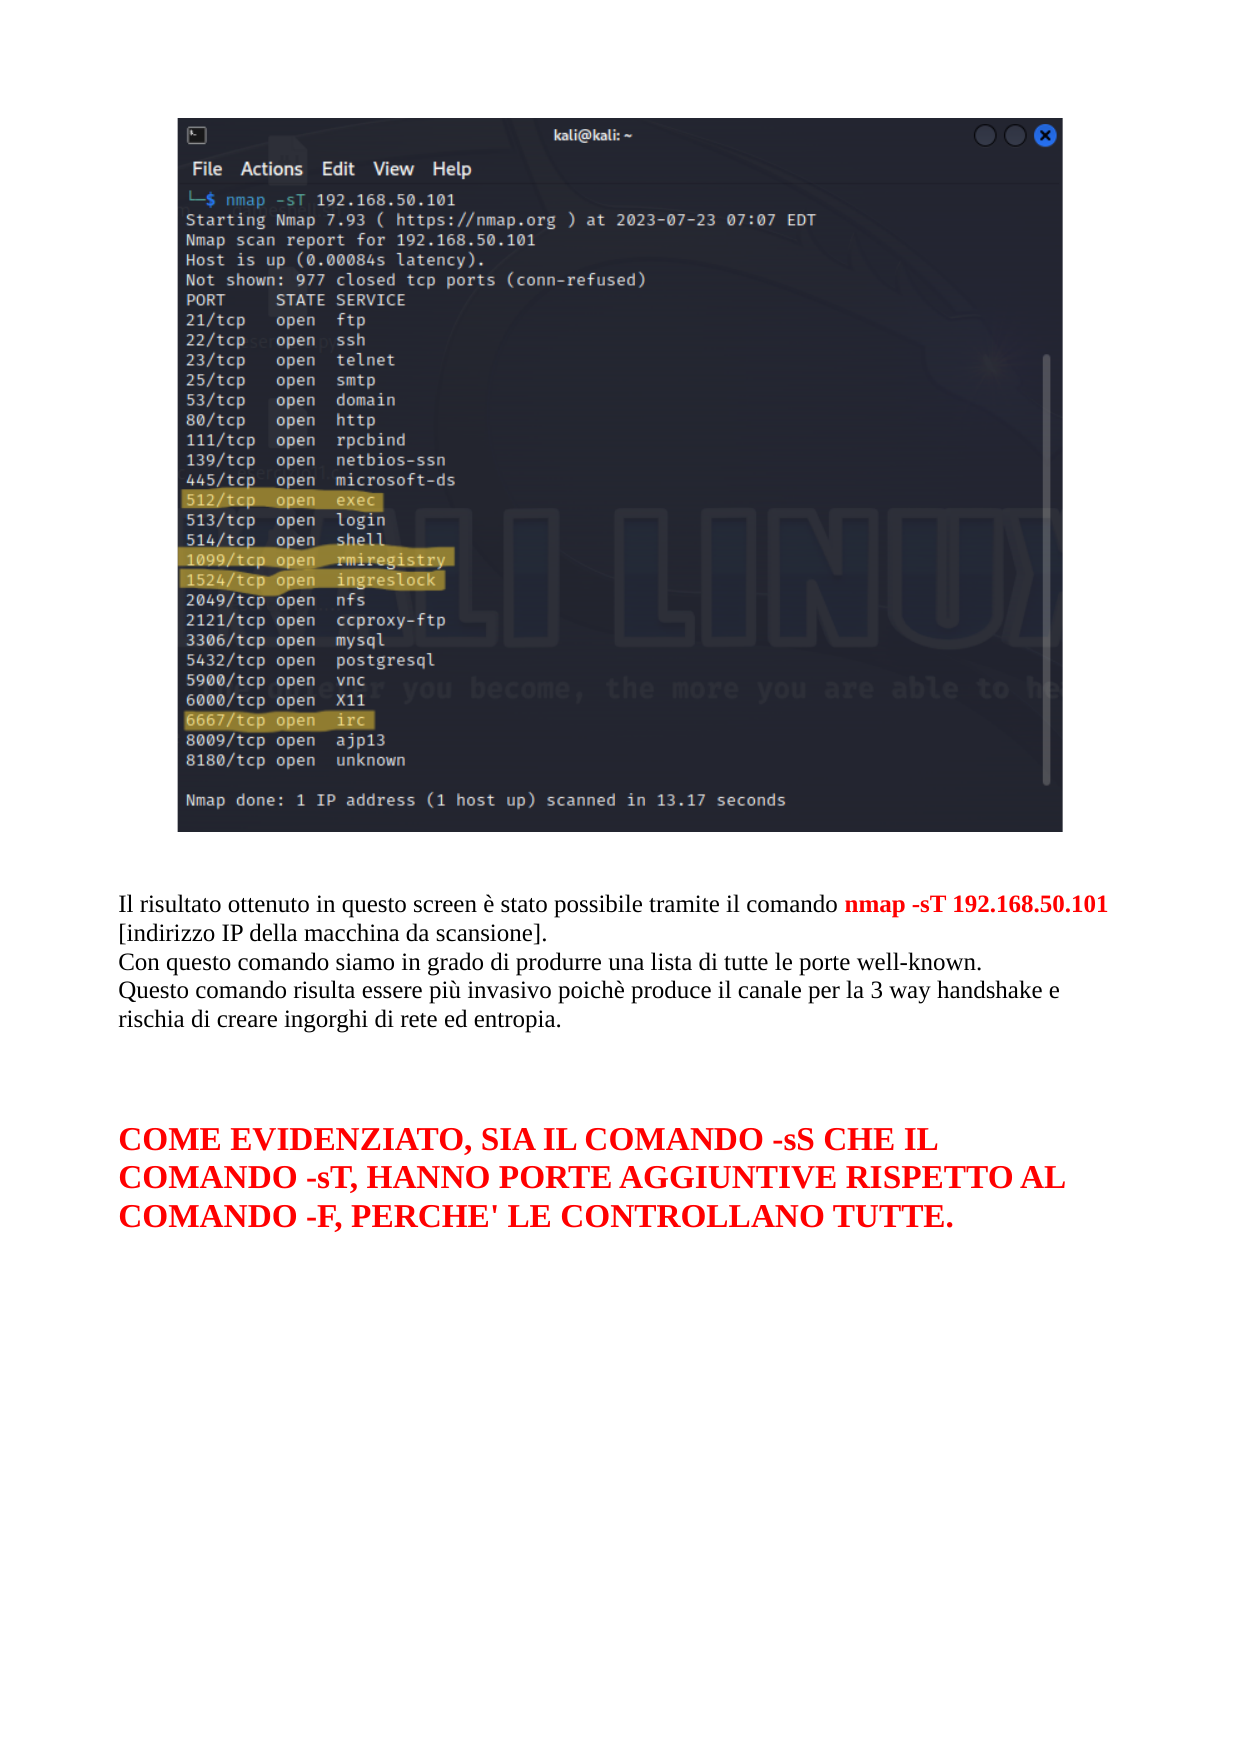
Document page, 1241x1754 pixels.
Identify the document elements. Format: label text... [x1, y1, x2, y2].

text Questo comando risulta essere più invasivo poichè produce il canale per la 3 way handshake e rischia di creare ingorghi di rete ed entropia. [118, 976, 1122, 1033]
picture [177, 118, 1063, 832]
text Con questo comando siamo in grado di produrre una lista di tutte le porte well-known. [118, 947, 1122, 976]
text Il risultato ottenuto in questo screen è stato possibile tramite il comando nmap -sT 192.168.50.101 [indirizzo IP della macchina da scansione]. [118, 889, 1122, 947]
text COME EVIDENZIATO, SIA IL COMANDO -sS CHE IL COMANDO -sT, HANNO PORTE AGGIUNTIVE RISPETTO AL COMANDO -F, PERCHE' LE CONTROLLANO TUTTE. [118, 1119, 1122, 1234]
